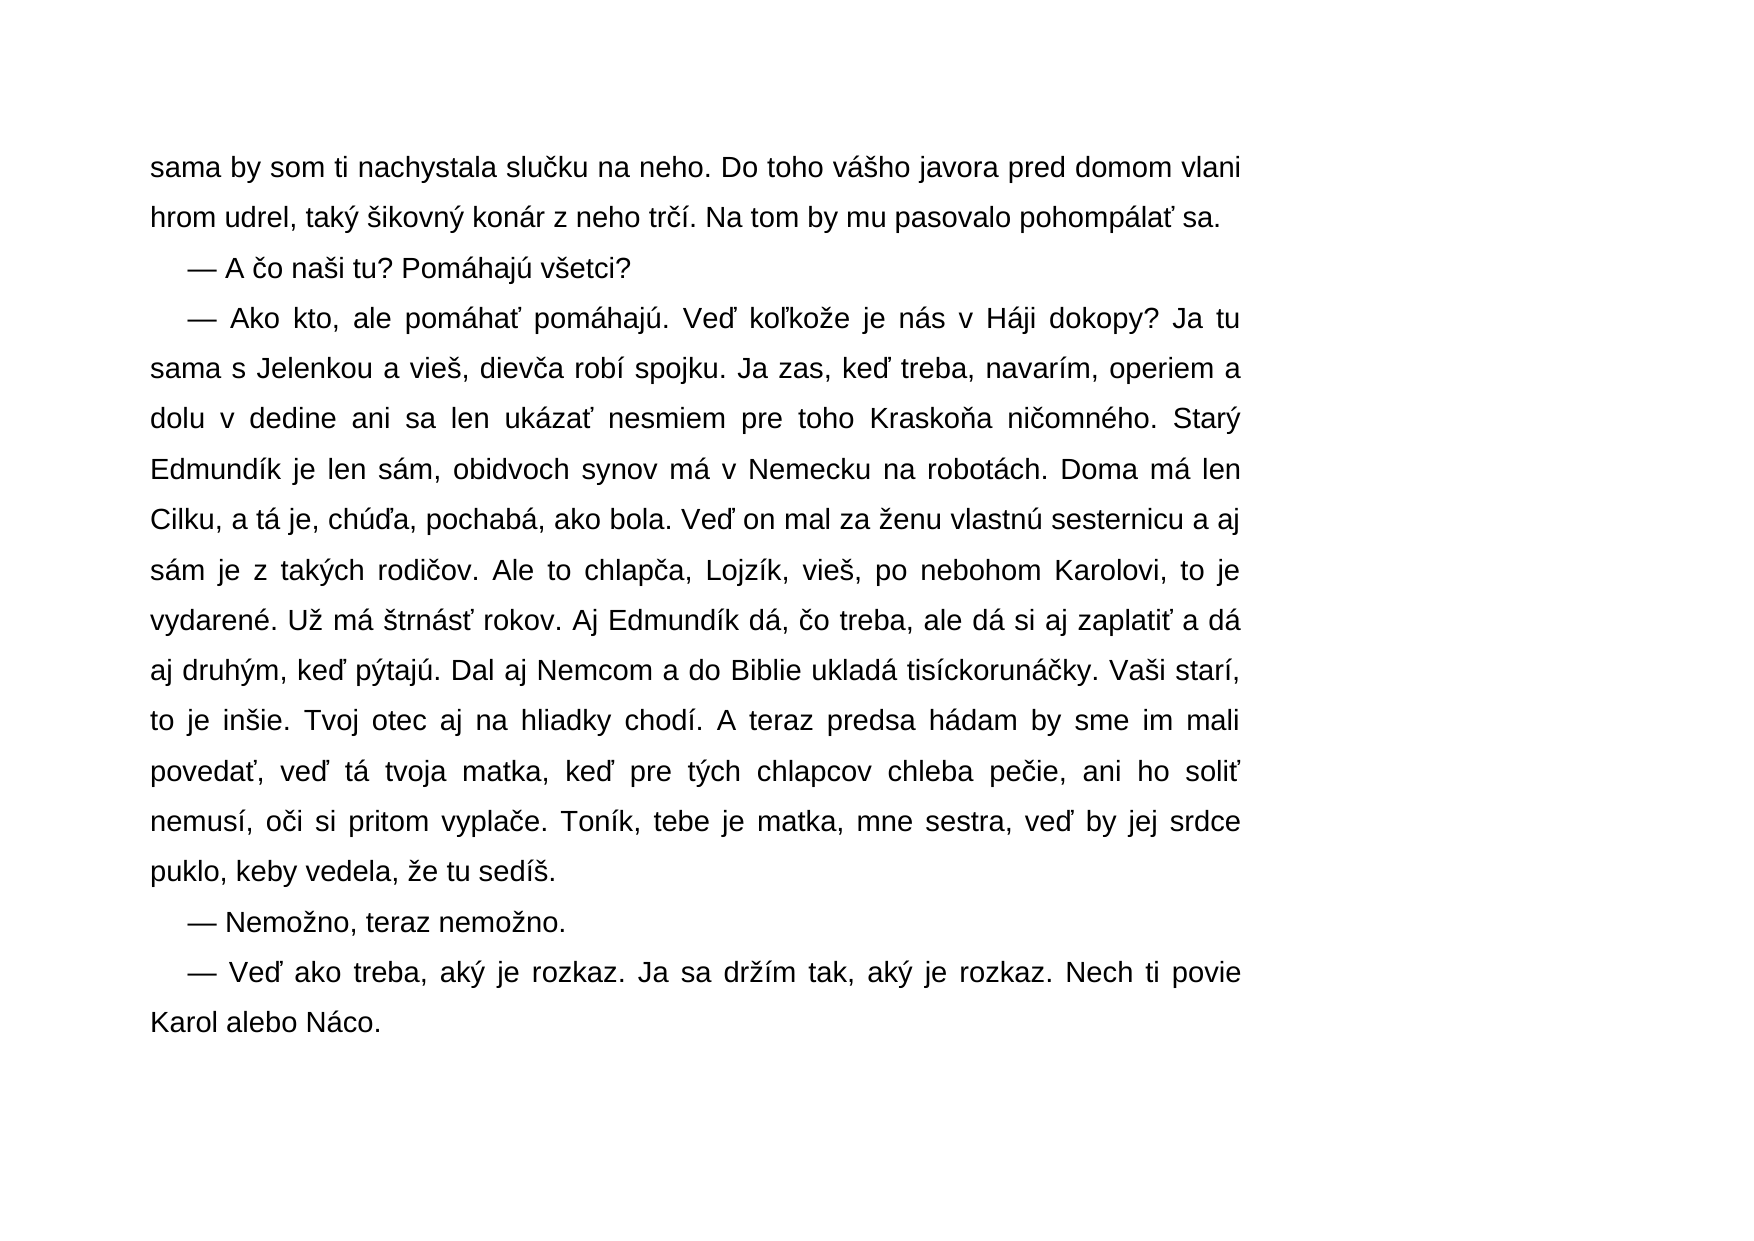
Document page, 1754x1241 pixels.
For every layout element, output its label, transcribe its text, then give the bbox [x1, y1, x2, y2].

text — Ako kto, ale pomáhať pomáhajú. Veď koľkože je nás v Háji dokopy? Ja tu sama s Jelenkou a vieš, dievča robí spojku. Ja zas, keď treba, navarím, operiem a dolu v dedine ani sa len ukázať nesmiem pre toho Kraskoňa ničomného. Starý Edmundík je len sám, obidvoch synov má v Nemecku na robotách. Doma má len Cilku, a tá je, chúďa, pochabá, ako bola. Veď on mal za ženu vlastnú sesternicu a aj sám je z takých rodičov. Ale to chlapča, Lojzík, vieš, po nebohom Karolovi, to je vydarené. Už má štrnásť rokov. Aj Edmundík dá, čo treba, ale dá si aj zaplatiť a dá aj druhým, keď pýtajú. Dal aj Nemcom a do Biblie ukladá tisíckorunáčky. Vaši starí, to je inšie. Tvoj otec aj na hliadky chodí. A teraz predsa hádam by sme im mali povedať, veď tá tvoja matka, keď pre tých chlapcov chleba pečie, ani ho soliť nemusí, oči si pritom vyplače. Toník, tebe je matka, mne sestra, veď by jej srdce puklo, keby vedela, že tu sedíš. [150, 301, 1243, 888]
text — Veď ako treba, aký je rozkaz. Ja sa držím tak, aký je rozkaz. Nech ti povie Karol alebo Náco. [150, 955, 1243, 1039]
text — Nemožno, teraz nemožno. [150, 905, 1243, 938]
text sama by som ti nachystala slučku na neho. Do toho vášho javora pred domom vlani hrom udrel, taký šikovný konár z neho trčí. Na tom by mu pasovalo pohompálať sa. [150, 150, 1243, 234]
text — A čo naši tu? Pomáhajú všetci? [150, 251, 1243, 284]
